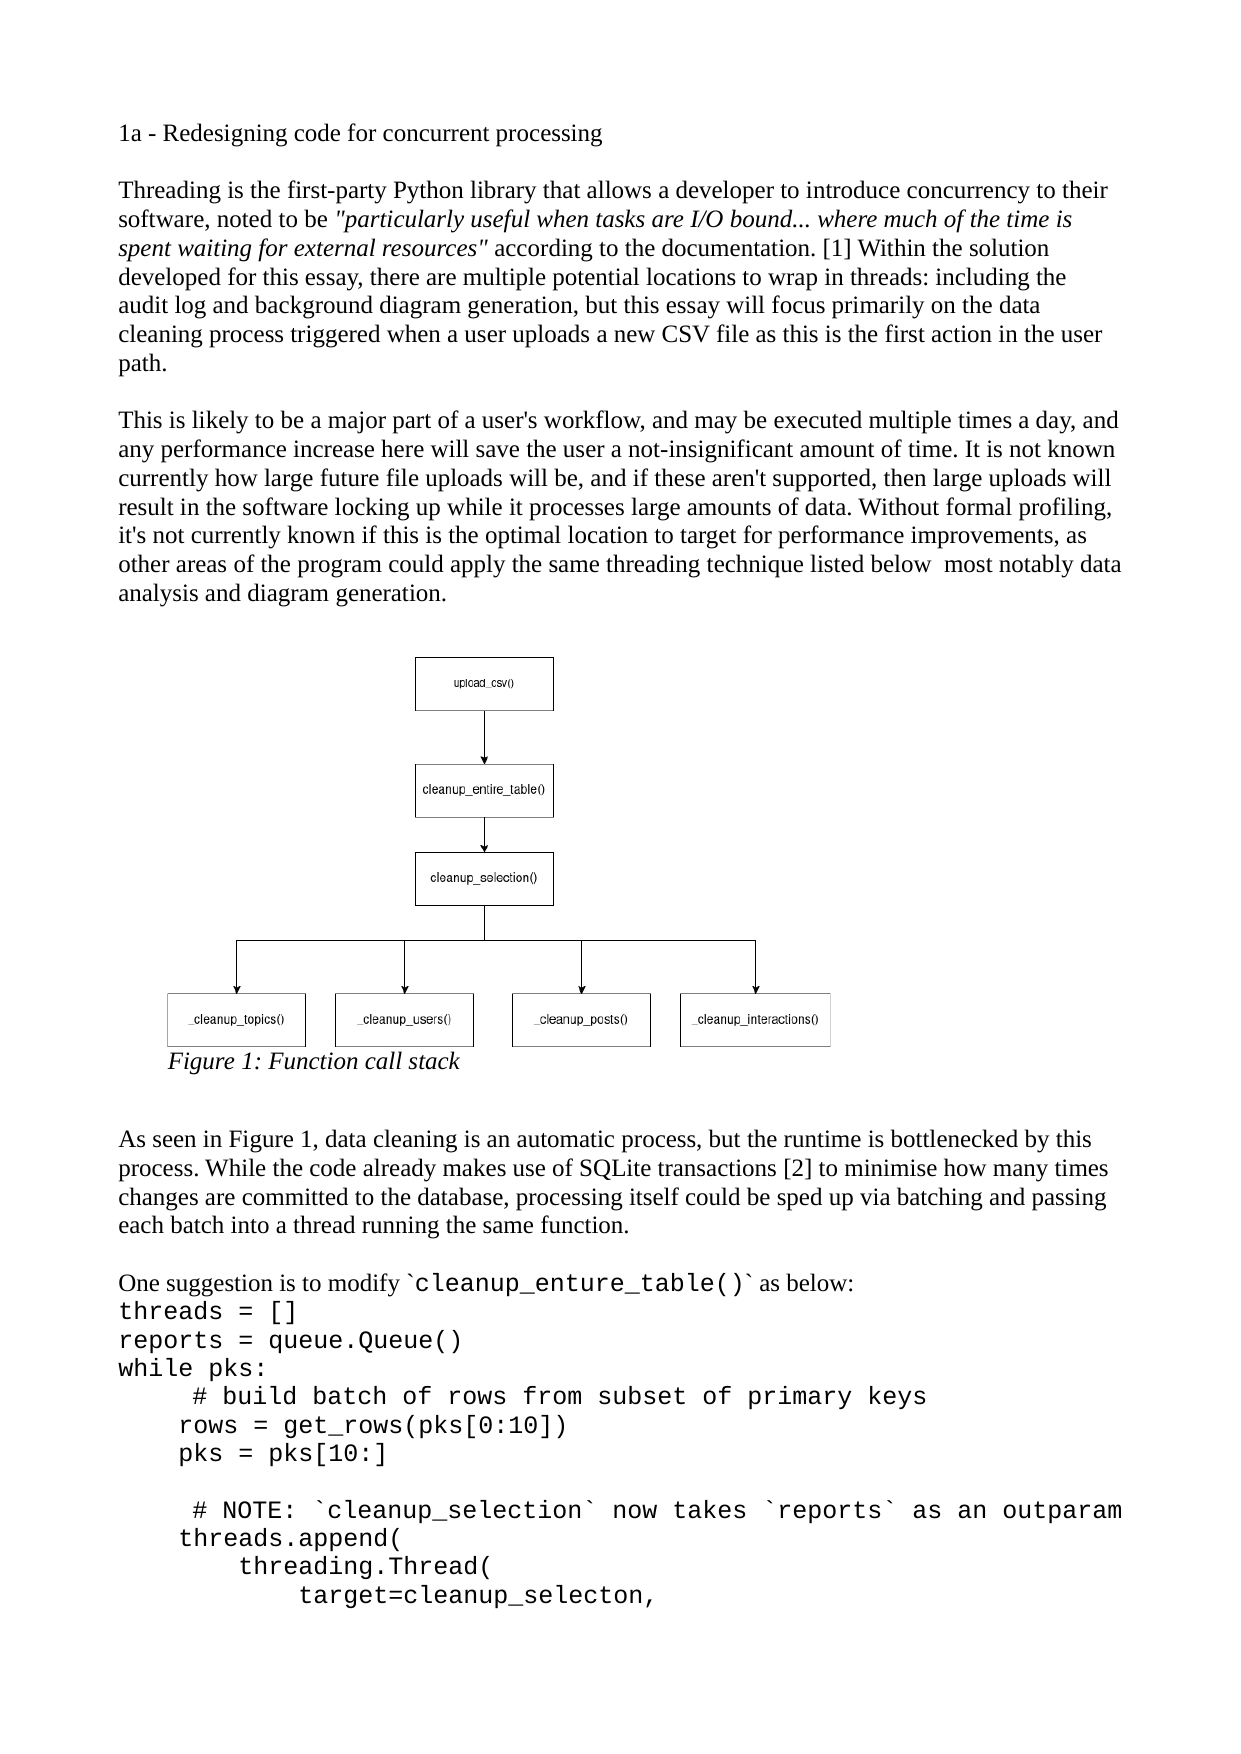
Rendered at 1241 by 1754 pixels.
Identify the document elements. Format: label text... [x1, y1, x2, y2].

text rows = get_rows(pks[0:10]) [118, 1412, 1122, 1441]
text As seen in Figure 1, data cleaning is an automatic process, but the runtime is bottlenecked by this process. While the code already makes use of SQLite transactions [2] to minimise how many times changes are committed to the database, processing itself could be sped up via batching and passing each batch into a thread running the same function. [118, 1124, 1122, 1239]
text threads = [] [118, 1299, 1122, 1327]
text while pks: [118, 1356, 1122, 1384]
text Figure 1: Function call stack [168, 1047, 830, 1075]
text # build batch of rows from subset of primary keys [118, 1384, 1122, 1412]
text This is likely to be a major part of a user's workflow, and may be executed multiple times a day, and any performance increase here will save the user a not-insignificant amount of time. It is not known currently how large future file uploads will be, and if these aren't supported, then large uploads will result in the software locking up while it processes large amounts of data. Without formal profiling, it's not currently known if this is the optimal location to target for performance improvements, as other areas of the program could apply the same threading technique listed below most notably data analysis and diagram generation. [118, 406, 1122, 607]
picture [167, 657, 831, 1047]
text # NOTE: `cleanup_selection` now takes `reports` as an outparam [118, 1497, 1122, 1526]
text reports = queue.Queue() [118, 1327, 1122, 1356]
text target=cleanup_selecton, [118, 1582, 1122, 1611]
text threads.append( [118, 1526, 1122, 1554]
text threading.Thread( [118, 1554, 1122, 1582]
text pks = pks[10:] [118, 1441, 1122, 1469]
text Threading is the first-party Python library that allows a developer to introduce concurrency to their software, noted to be "particularly useful when tasks are I/O bound... where much of the time is spent waiting for external resources" according to the documentation. [1] Within the solution developed for this essay, there are multiple potential locations to wrap in threads: including the audit log and background diagram generation, but this essay will focus primarily on the data cleaning process triggered when a user uploads a new CSV file as this is the first action in the user path. [118, 176, 1122, 377]
text 1a - Redesigning code for concurrent processing [118, 118, 1122, 147]
text One suggestion is to modify `cleanup_enture_table()` as below: [118, 1268, 1122, 1299]
